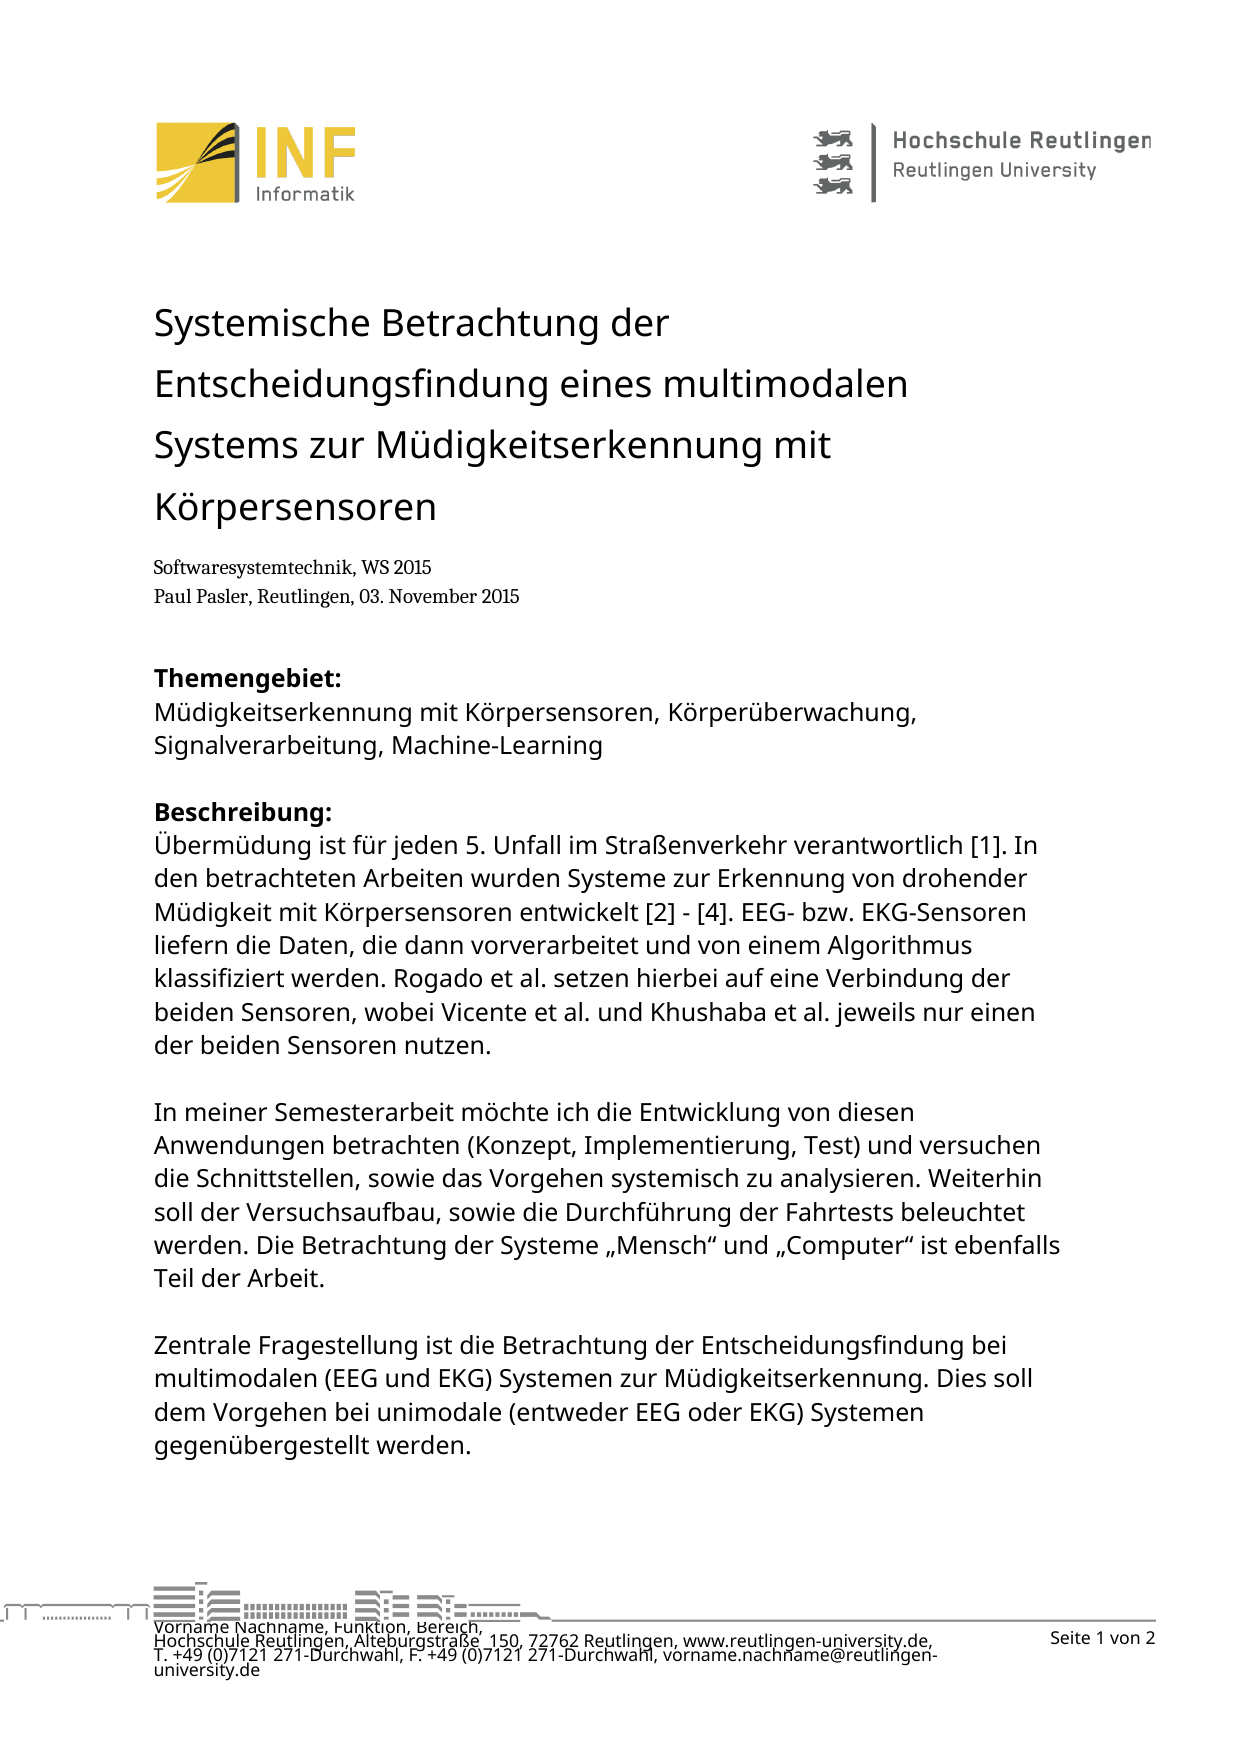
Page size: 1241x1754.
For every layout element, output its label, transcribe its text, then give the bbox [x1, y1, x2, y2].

picture [0, 1582, 1156, 1622]
text Übermüdung ist für jeden 5. Unfall im Straßenverkehr verantwortlich [1]. In den betrachteten Arbeiten wurden Systeme zur Erkennung von drohender Müdigkeit mit Körpersensoren entwickelt [2] - [4]. EEG- bzw. EKG-Sensoren liefern die Daten, die dann vorverarbeitet und von einem Algorithmus klassifiziert werden. Rogado et al. setzen hierbei auf eine Verbindung der beiden Sensoren, wobei Vicente et al. und Khushaba et al. jeweils nur einen der beiden Sensoren nutzen. [153, 828, 1063, 1061]
picture [813, 123, 1152, 206]
text In meiner Semesterarbeit möchte ich die Entwicklung von diesen Anwendungen betrachten (Konzept, Implementierung, Test) und versuchen die Schnittstellen, sowie das Vorgehen systemisch zu analysieren. Weiterhin soll der Versuchsaufbau, sowie die Durchführung der Fahrtests beleuchtet werden. Die Betrachtung der Systeme „Mensch“ und „Computer“ ist ebenfalls Teil der Arbeit. [153, 1094, 1063, 1294]
picture [156, 122, 356, 206]
text Müdigkeitserkennung mit Körpersensoren, Körperüberwachung, Signalverarbeitung, Machine-Learning [153, 694, 1063, 761]
text Beschreibung: [153, 794, 1063, 828]
text Softwaresystemtechnik, WS 2015 Paul Pasler, Reutlingen, 03. November 2015 [153, 556, 1063, 608]
text Themengebiet: [153, 661, 1063, 694]
text Zentrale Fragestellung ist die Betrachtung der Entscheidungsfindung bei multimodalen (EEG und EKG) Systemen zur Müdigkeitserkennung. Dies soll dem Vorgehen bei unimodale (entweder EEG oder EKG) Systemen gegenübergestellt werden. [153, 1328, 1063, 1461]
text Systemische Betrachtung der Entscheidungsfindung eines multimodalen Systems zur Müdigkeitserkennung mit Körpersensoren [153, 296, 1063, 531]
